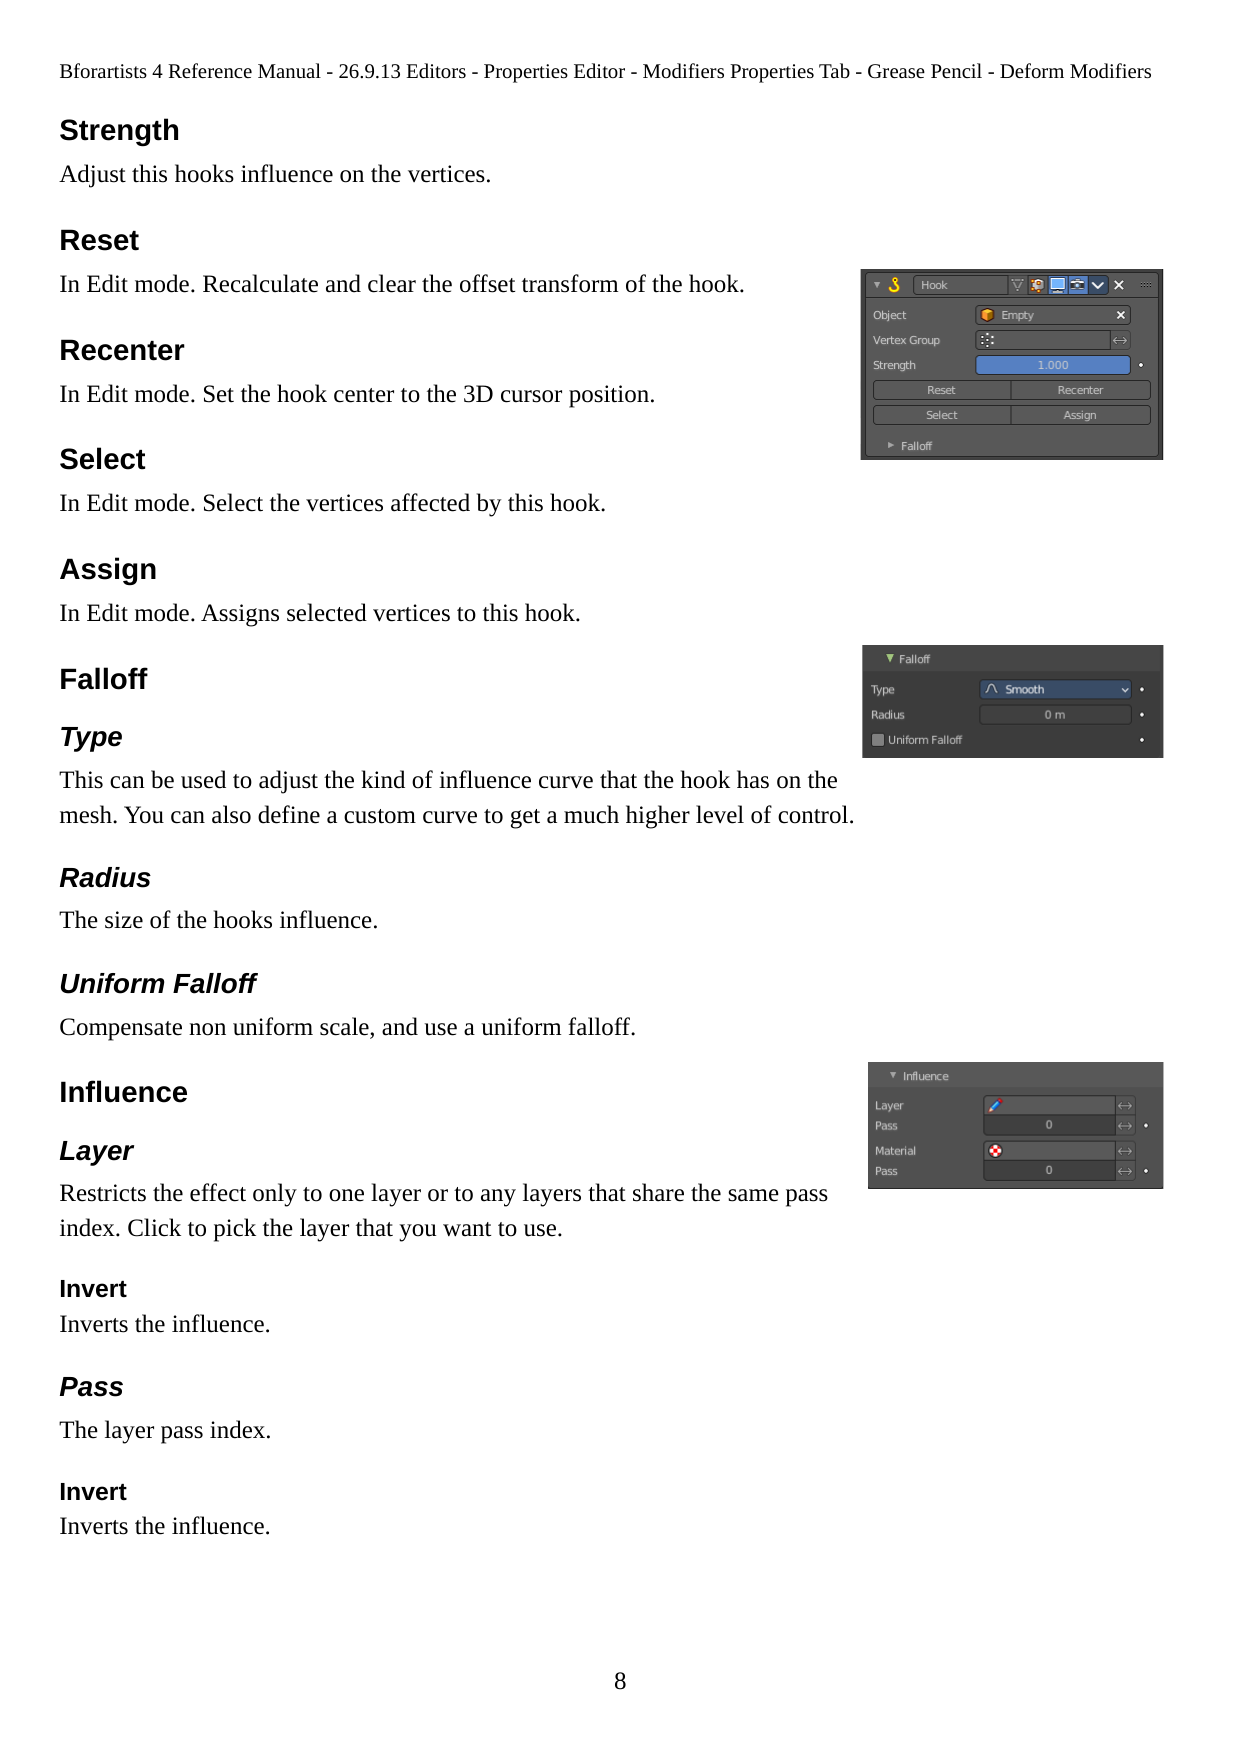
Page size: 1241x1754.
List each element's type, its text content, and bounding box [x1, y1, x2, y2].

subtitle Uniform Falloff [59, 967, 1181, 999]
subtitle [1164, 1075, 1181, 1109]
subtitle [1164, 332, 1181, 366]
subtitle Radius [59, 861, 1181, 893]
text Restricts the effect only to one layer or to any layers that share the same pass index. Click to pick the layer that you want to use. [59, 1178, 1181, 1242]
subtitle Reset [59, 222, 1181, 256]
subtitle [1164, 721, 1181, 753]
subtitle Influence [59, 1075, 868, 1109]
subtitle Invert [59, 1274, 1181, 1303]
subtitle Falloff [59, 662, 862, 696]
text Adjust this hooks influence on the vertices. [59, 159, 1181, 188]
text Inverts the influence. [59, 1511, 1181, 1540]
text In Edit mode. Recalculate and clear the offset transform of the hook. [59, 269, 860, 297]
text The layer pass index. [59, 1415, 1181, 1444]
subtitle [1164, 1134, 1181, 1166]
picture [868, 1062, 1164, 1189]
subtitle Pass [59, 1371, 1181, 1403]
subtitle [1164, 662, 1181, 696]
subtitle Select [59, 442, 1181, 476]
text In Edit mode. Select the vertices affected by this hook. [59, 488, 1181, 517]
picture [860, 269, 1164, 460]
text In Edit mode. Assigns selected vertices to this hook. [59, 598, 1181, 627]
text This can be used to adjust the kind of influence curve that the hook has on the mesh. You can also define a custom curve to get a much higher level of control. [59, 765, 1181, 828]
text Inverts the influence. [59, 1309, 1181, 1338]
subtitle Invert [59, 1477, 1181, 1505]
text Compensate non uniform scale, and use a uniform falloff. [59, 1012, 1181, 1040]
text In Edit mode. Set the hook center to the 3D cursor position. [59, 379, 860, 407]
subtitle Recenter [59, 332, 860, 366]
text The size of the hooks influence. [59, 906, 1181, 934]
subtitle Strength [59, 113, 1181, 146]
picture [862, 645, 1164, 758]
subtitle Layer [59, 1134, 868, 1166]
subtitle Type [59, 721, 862, 753]
subtitle Assign [59, 552, 1181, 586]
